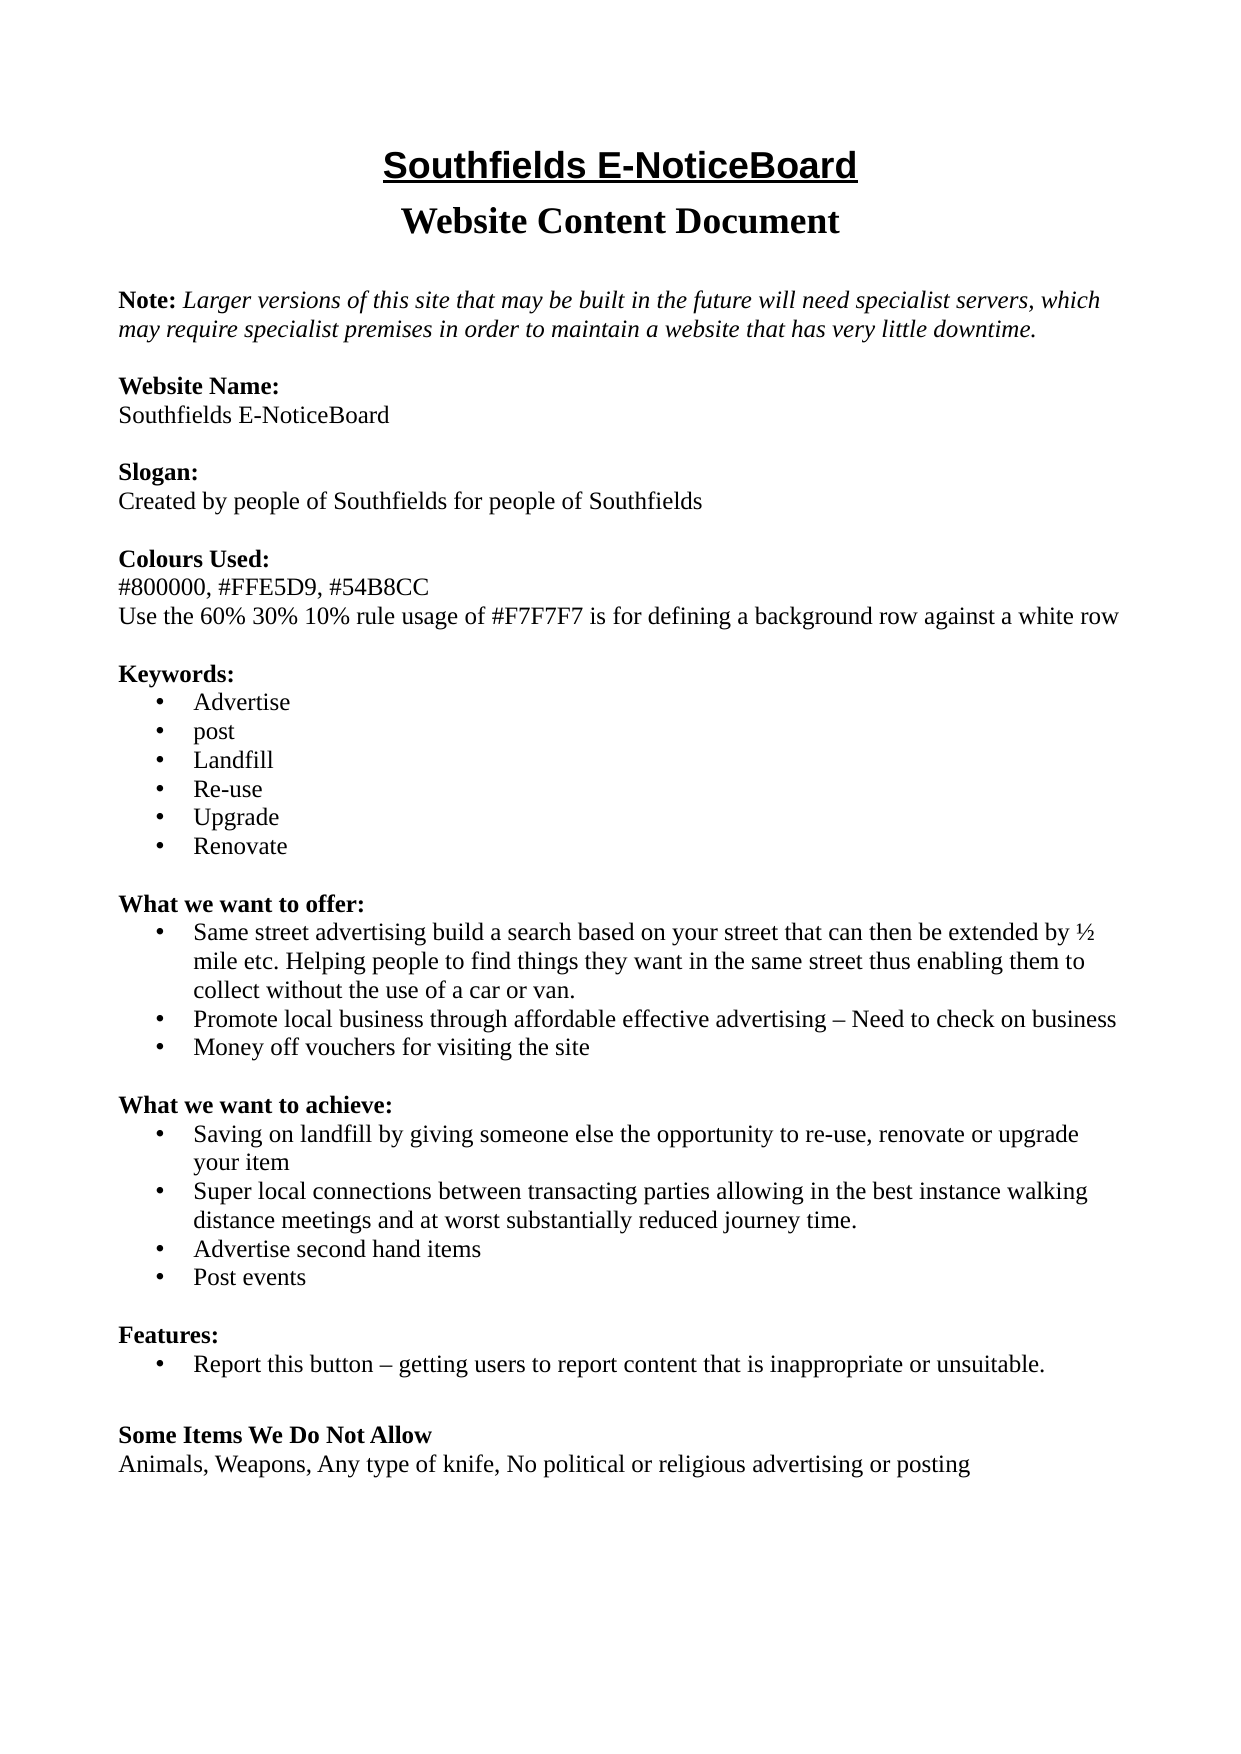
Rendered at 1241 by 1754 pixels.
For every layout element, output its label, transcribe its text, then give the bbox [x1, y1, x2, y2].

subtitle Southfields E-NoticeBoard [118, 143, 1122, 186]
text Website Content Document [118, 199, 1122, 242]
list Money off vouchers for visiting the site [156, 1032, 1122, 1061]
list Post events [156, 1262, 1122, 1291]
list post [156, 716, 1122, 745]
text Website Name: [118, 371, 1122, 400]
text Use the 60% 30% 10% rule usage of #F7F7F7 is for defining a background row against a white row [118, 601, 1122, 630]
text Slogan: [118, 457, 1122, 486]
text Southfields E-NoticeBoard [118, 400, 1122, 429]
text What we want to achieve: [118, 1090, 1122, 1119]
text Animals, Weapons, Any type of knife, No political or religious advertising or posting [118, 1449, 1122, 1478]
list Re-use [156, 774, 1122, 802]
list Promote local business through affordable effective advertising – Need to check on business [156, 1004, 1122, 1032]
text Keywords: [118, 659, 1122, 687]
text #800000, #FFE5D9, #54B8CC [118, 572, 1122, 601]
text Some Items We Do Not Allow [118, 1421, 1122, 1449]
list Landfill [156, 745, 1122, 774]
list Same street advertising build a search based on your street that can then be extended by ½ mile etc. Helping people to find things they want in the same street thus enabling them to collect without the use of a car or van. [156, 917, 1122, 1004]
list Upgrade [156, 802, 1122, 831]
text Created by people of Southfields for people of Southfields [118, 486, 1122, 515]
list Advertise second hand items [156, 1234, 1122, 1262]
list Saving on landfill by giving someone else the opportunity to re-use, renovate or upgrade your item [156, 1119, 1122, 1176]
list Report this button – getting users to report content that is inappropriate or unsuitable. [156, 1349, 1122, 1377]
list Super local connections between transacting parties allowing in the best instance walking distance meetings and at worst substantially reduced journey time. [156, 1176, 1122, 1234]
text Note: Larger versions of this site that may be built in the future will need specialist servers, which may require specialist premises in order to maintain a website that has very little downtime. [118, 285, 1122, 342]
list Advertise [156, 687, 1122, 716]
text What we want to offer: [118, 889, 1122, 917]
text Colours Used: [118, 544, 1122, 572]
list Renovate [156, 831, 1122, 860]
text Features: [118, 1320, 1122, 1349]
